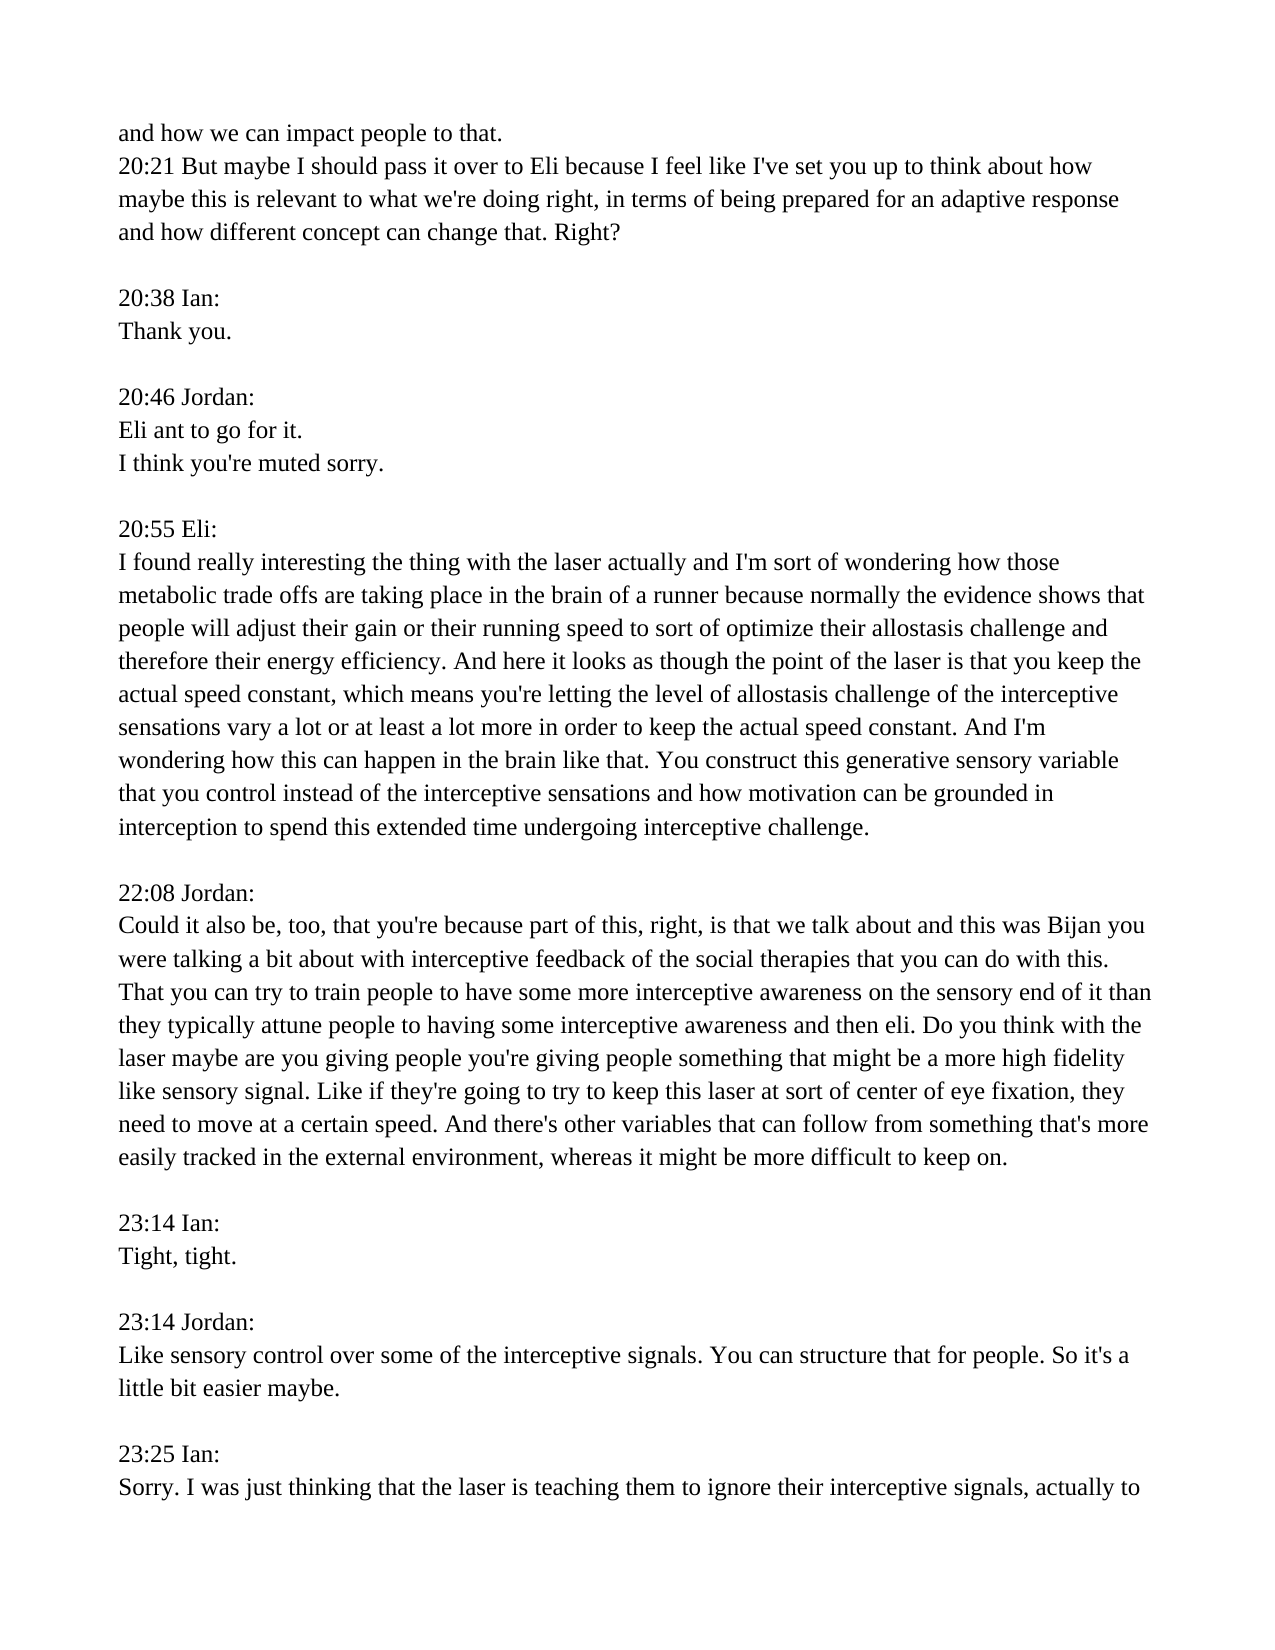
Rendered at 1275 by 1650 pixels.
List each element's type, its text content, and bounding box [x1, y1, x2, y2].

text 23:14 Ian: [118, 1208, 1157, 1237]
text Sorry. I was just thinking that the laser is teaching them to ignore their interceptive signals, actually to [118, 1472, 1157, 1501]
text Eli ant to go for it. [118, 415, 1157, 444]
text 23:14 Jordan: [118, 1307, 1157, 1336]
text 20:55 Eli: [118, 514, 1157, 543]
text 20:21 But maybe I should pass it over to Eli because I feel like I've set you up to think about how maybe this is relevant to what we're doing right, in terms of being prepared for an adaptive response and how different concept can change that. Right? [118, 151, 1157, 246]
text 23:25 Ian: [118, 1439, 1157, 1468]
text Like sensory control over some of the interceptive signals. You can structure that for people. So it's a little bit easier maybe. [118, 1340, 1157, 1402]
text Tight, tight. [118, 1241, 1157, 1269]
text I found really interesting the thing with the laser actually and I'm sort of wondering how those metabolic trade offs are taking place in the brain of a runner because normally the evidence shows that people will adjust their gain or their running speed to sort of optimize their allostasis challenge and therefore their energy efficiency. And here it looks as though the point of the laser is that you keep the actual speed constant, which means you're letting the level of allostasis challenge of the interceptive sensations vary a lot or at least a lot more in order to keep the actual speed constant. And I'm wondering how this can happen in the brain like that. You construct this generative sensory variable that you control instead of the interceptive sensations and how motivation can be grounded in interception to spend this extended time undergoing interceptive challenge. [118, 547, 1157, 840]
text I think you're muted sorry. [118, 448, 1157, 477]
text and how we can impact people to that. [118, 118, 1157, 147]
text 20:46 Jordan: [118, 382, 1157, 411]
text Could it also be, too, that you're because part of this, right, is that we talk about and this was Bijan you were talking a bit about with interceptive feedback of the social therapies that you can do with this. That you can try to train people to have some more interceptive awareness on the sensory end of it than they typically attune people to having some interceptive awareness and then eli. Do you think with the laser maybe are you giving people you're giving people something that might be a more high fidelity like sensory signal. Like if they're going to try to keep this laser at sort of center of eye fixation, they need to move at a certain speed. And there's other variables that can follow from something that's more easily tracked in the external environment, whereas it might be more difficult to keep on. [118, 911, 1157, 1171]
text Thank you. [118, 316, 1157, 345]
text 20:38 Ian: [118, 283, 1157, 312]
text 22:08 Jordan: [118, 878, 1157, 906]
